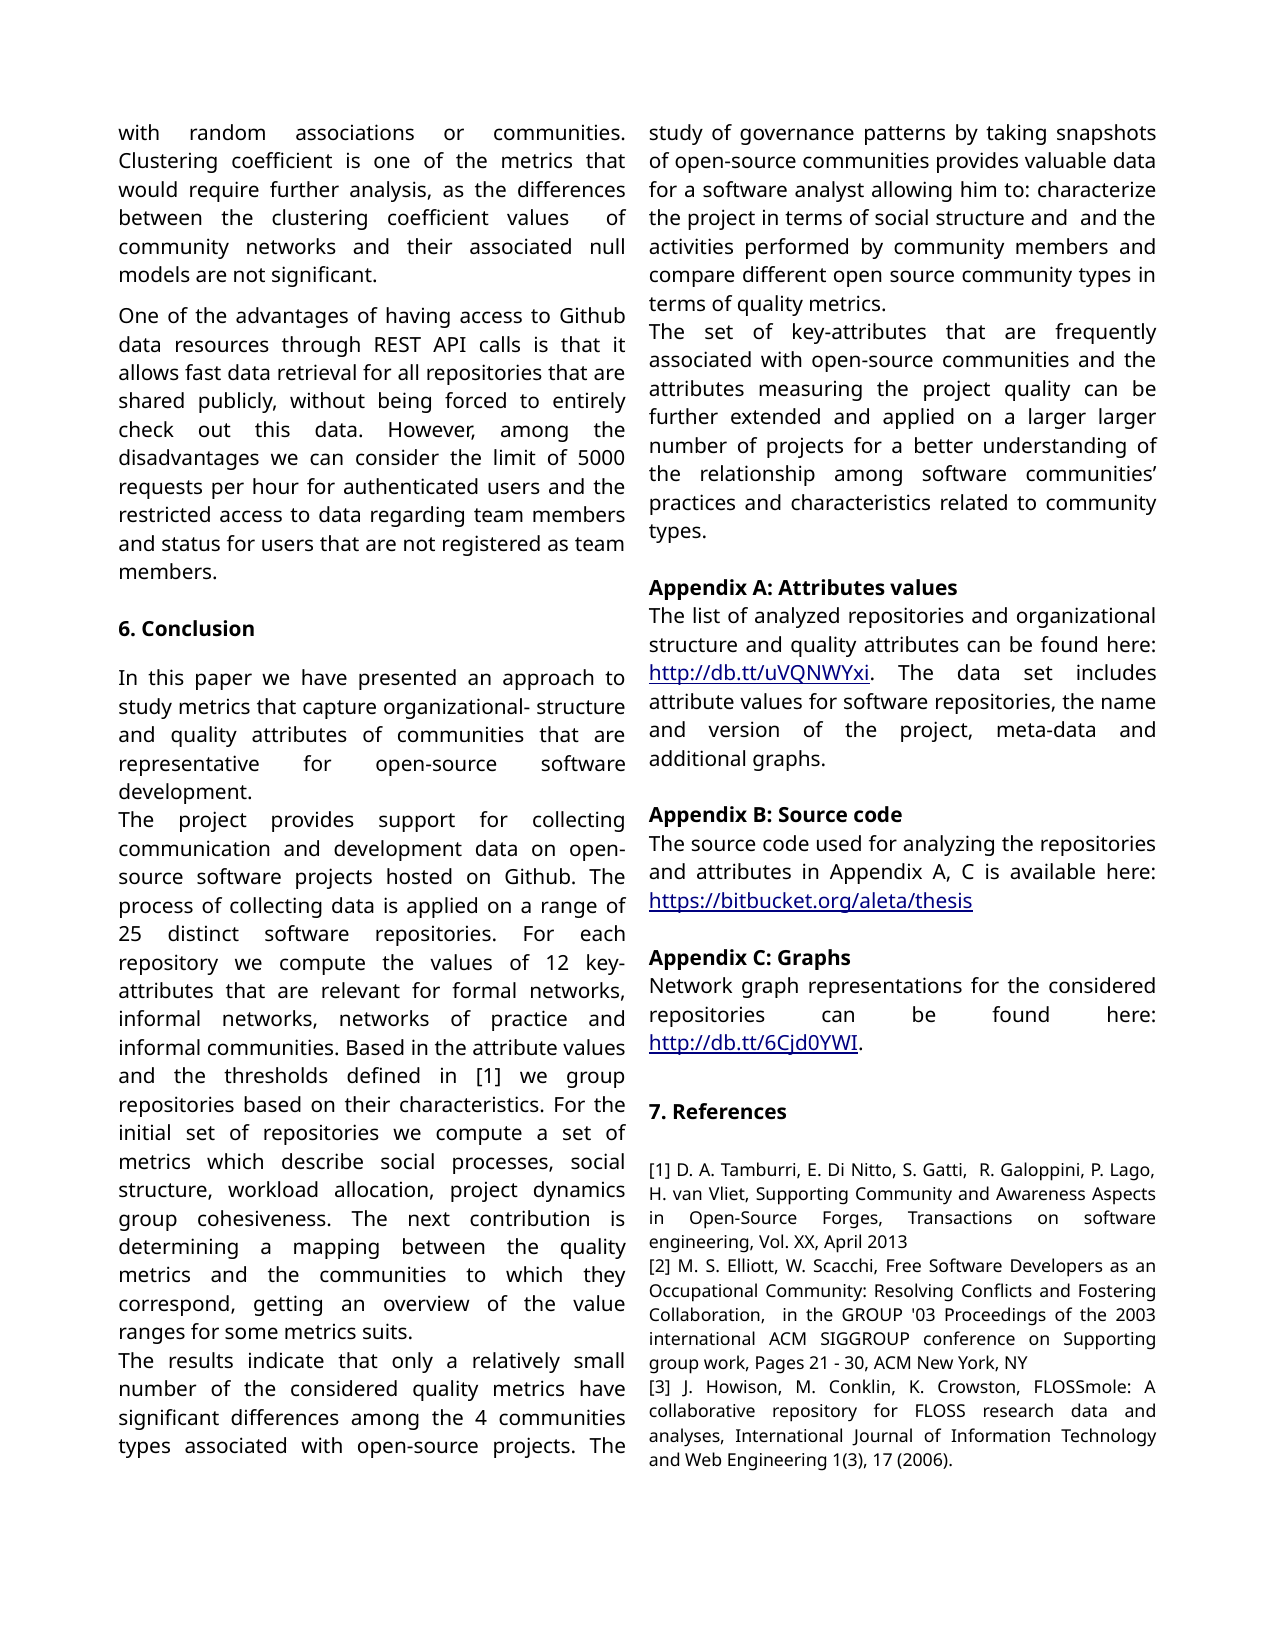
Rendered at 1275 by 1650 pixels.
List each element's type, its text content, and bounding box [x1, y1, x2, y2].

text Appendix B: Source code [649, 801, 1157, 829]
text Appendix C: Graphs [649, 943, 1157, 971]
text Network graph representations for the considered repositories can be found here: http://db.tt/6Cjd0YWI. [649, 971, 1157, 1057]
text The source code used for analyzing the repositories and attributes in Appendix A, C is available here: https://bitbucket.org/aleta/thesis [649, 829, 1157, 914]
text [2] M. S. Elliott, W. Scacchi, Free Software Developers as an Occupational Community: Resolving Conflicts and Fostering Collaboration, in the GROUP '03 Proceedings of the 2003 international ACM SIGGROUP conference on Supporting group work, Pages 21 - 30, ACM New York, NY [649, 1254, 1157, 1375]
text with random associations or communities. Clustering coefficient is one of the metrics that would require further analysis, as the differences between the clustering coefficient values of community networks and their associated null models are not significant. [118, 118, 626, 289]
text The project provides support for collecting communication and development data on open-source software projects hosted on Github. The process of collecting data is applied on a range of 25 distinct software repositories. For each repository we compute the values of 12 key-attributes that are relevant for formal networks, informal networks, networks of practice and informal communities. Based in the attribute values and the thresholds defined in [1] we group repositories based on their characteristics. For the initial set of repositories we compute a set of metrics which describe social processes, social structure, workload allocation, project dynamics group cohesiveness. The next contribution is determining a mapping between the quality metrics and the communities to which they correspond, getting an overview of the value ranges for some metrics suits. [118, 806, 626, 1346]
text The results indicate that only a relatively small number of the considered quality metrics have significant differences among the 4 communities types associated with open-source projects. The [118, 1346, 626, 1459]
text [1] D. A. Tamburri, E. Di Nitto, S. Gatti, R. Galoppini, P. Lago, H. van Vliet, Supporting Community and Awareness Aspects in Open-Source Forges, Transactions on software engineering, Vol. XX, April 2013 [649, 1157, 1157, 1254]
text [3] J. Howison, M. Conklin, K. Crowston, FLOSSmole: A collaborative repository for FLOSS research data and analyses, International Journal of Information Technology and Web Engineering 1(3), 17 (2006). [649, 1375, 1157, 1471]
text The set of key-attributes that are frequently associated with open-source communities and the attributes measuring the project quality can be further extended and applied on a larger larger number of projects for a better understanding of the relationship among software communities’ practices and characteristics related to community types. [649, 317, 1157, 545]
text The list of analyzed repositories and organizational structure and quality attributes can be found here: http://db.tt/uVQNWYxi. The data set includes attribute values for software repositories, the name and version of the project, meta-data and additional graphs. [649, 602, 1157, 772]
text One of the advantages of having access to Github data resources through REST API calls is that it allows fast data retrieval for all repositories that are shared publicly, without being forced to entirely check out this data. However, among the disadvantages we can consider the limit of 5000 requests per hour for authenticated users and the restricted access to data regarding team members and status for users that are not registered as team members. [118, 301, 626, 586]
subtitle 6. Conclusion [118, 614, 626, 642]
subtitle 7. References [649, 1097, 1157, 1126]
text Appendix A: Attributes values [649, 573, 1157, 602]
text In this paper we have presented an approach to study metrics that capture organizational- structure and quality attributes of communities that are representative for open-source software development. [118, 663, 626, 806]
text study of governance patterns by taking snapshots of open-source communities provides valuable data for a software analyst allowing him to: characterize the project in terms of social structure and and the activities performed by community members and compare different open source community types in terms of quality metrics. [649, 118, 1157, 317]
